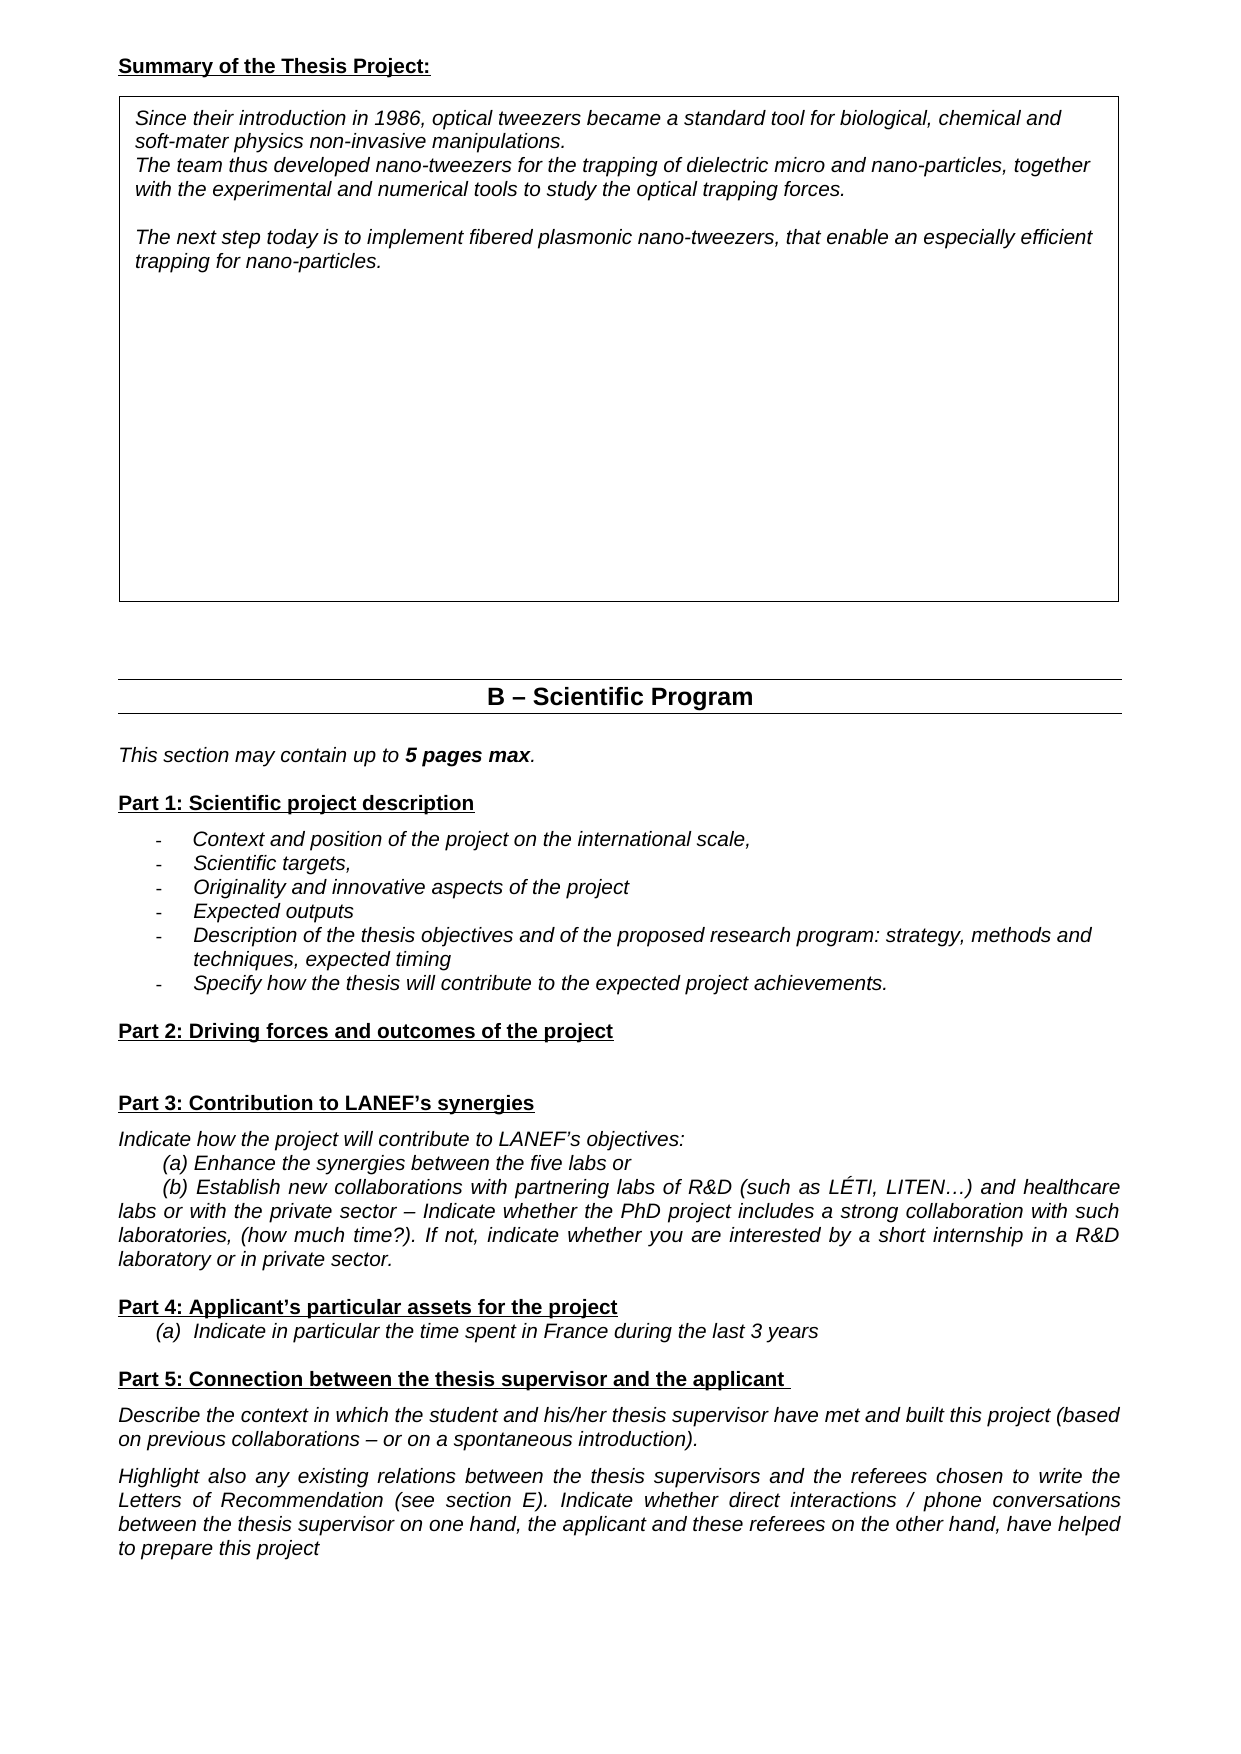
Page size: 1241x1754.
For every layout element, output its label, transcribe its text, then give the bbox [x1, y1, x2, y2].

text The next step today is to implement fibered plasmonic nano-tweezers, that enable an especially efficient trapping for nano-particles. [135, 225, 1103, 273]
text Part 4: Applicant’s particular assets for the project [118, 1295, 1122, 1319]
text Since their introduction in 1986, optical tweezers became a standard tool for biological, chemical and soft-mater physics non-invasive manipulations. [135, 105, 1103, 153]
text Summary of the Thesis Project: [118, 54, 1122, 78]
text The team thus developed nano-tweezers for the trapping of dielectric micro and nano-particles, together with the experimental and numerical tools to study the optical trapping forces. [135, 153, 1103, 201]
text B – Scientific Program [118, 680, 1122, 713]
list Description of the thesis objectives and of the proposed research program: strategy, methods and techniques, expected timing [156, 923, 1122, 971]
text Part 2: Driving forces and outcomes of the project [118, 1019, 1122, 1043]
text Indicate how the project will contribute to LANEF’s objectives: [118, 1127, 1122, 1151]
text Part 1: Scientific project description [118, 791, 1122, 814]
list Specify how the thesis will contribute to the expected project achievements. [156, 971, 1122, 995]
text Describe the context in which the student and his/her thesis supervisor have met and built this project (based on previous collaborations – or on a spontaneous introduction). [118, 1403, 1122, 1451]
list Scientific targets, [156, 851, 1122, 875]
list Originality and innovative aspects of the project [156, 875, 1122, 899]
list Expected outputs [156, 899, 1122, 923]
list Indicate in particular the time spent in France during the last 3 years [156, 1319, 1122, 1343]
list Context and position of the project on the international scale, [155, 827, 1122, 851]
text Part 5: Connection between the thesis supervisor and the applicant [118, 1367, 1122, 1391]
text Highlight also any existing relations between the thesis supervisors and the referees chosen to write the Letters of Recommendation (see section E). Indicate whether direct interactions / phone conversations between the thesis supervisor on one hand, the applicant and these referees on the other hand, have helped to prepare this project [118, 1463, 1122, 1559]
text This section may contain up to 5 pages max. [118, 743, 1122, 767]
text (a) Enhance the synergies between the five labs or [118, 1151, 1122, 1175]
text (b) Establish new collaborations with partnering labs of R&D (such as LÉTI, LITEN…) and healthcare labs or with the private sector – Indicate whether the PhD project includes a strong collaboration with such laboratories, (how much time?). If not, indicate whether you are interested by a short internship in a R&D laboratory or in private sector. [118, 1175, 1122, 1271]
text Part 3: Contribution to LANEF’s synergies [118, 1091, 1122, 1114]
